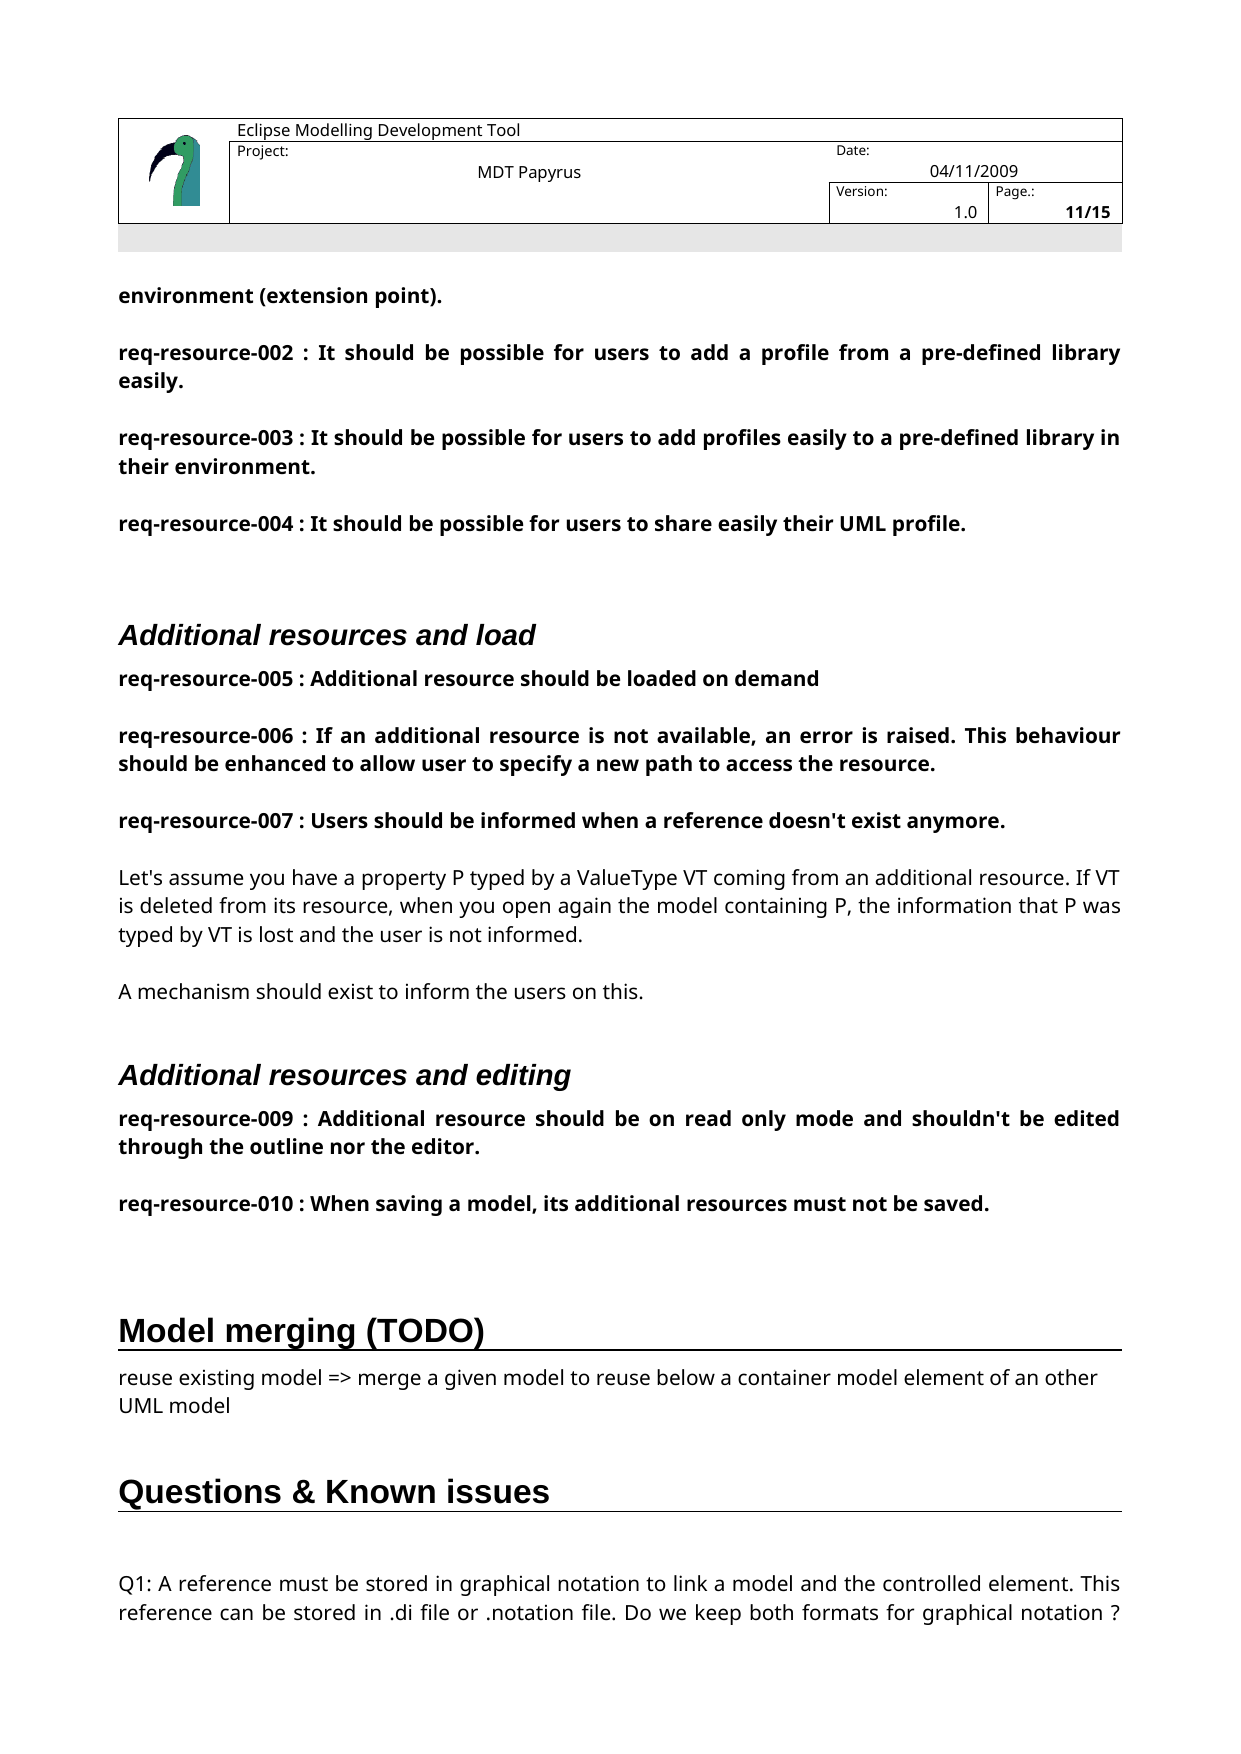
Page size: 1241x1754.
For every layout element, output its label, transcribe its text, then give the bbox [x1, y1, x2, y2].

text req-resource-007 : Users should be informed when a reference doesn't exist anymore. [118, 806, 1122, 835]
text reuse existing model => merge a given model to reuse below a container model element of an other UML model [118, 1363, 1122, 1420]
text environment (extension point). [118, 281, 1122, 310]
text req-resource-004 : It should be possible for users to share easily their UML profile. [118, 509, 1122, 537]
text req-resource-006 : If an additional resource is not available, an error is raised. This behaviour should be enhanced to allow user to specify a new path to access the resource. [118, 721, 1122, 778]
text req-resource-009 : Additional resource should be on read only mode and shouldn't be edited through the outline nor the editor. [118, 1104, 1122, 1161]
text Q1: A reference must be stored in graphical notation to link a model and the controlled element. This reference can be stored in .di file or .notation file. Do we keep both formats for graphical notation ? [118, 1569, 1122, 1626]
text req-resource-003 : It should be possible for users to add profiles easily to a pre-defined library in their environment. [118, 423, 1122, 480]
subtitle Model merging (TODO) [118, 1312, 1122, 1349]
text A mechanism should exist to inform the users on this. [118, 977, 1122, 1005]
text req-resource-005 : Additional resource should be loaded on demand [118, 664, 1122, 693]
subtitle Additional resources and load [118, 619, 1122, 652]
subtitle Questions & Known issues [118, 1473, 1122, 1511]
subtitle Additional resources and editing [118, 1059, 1122, 1091]
text Let's assume you have a property P typed by a ValueType VT coming from an additional resource. If VT is deleted from its resource, when you open again the model containing P, the information that P was typed by VT is lost and the user is not informed. [118, 863, 1122, 948]
picture [147, 133, 201, 209]
text req-resource-002 : It should be possible for users to add a profile from a pre-defined library easily. [118, 338, 1122, 395]
text req-resource-010 : When saving a model, its additional resources must not be saved. [118, 1189, 1122, 1218]
